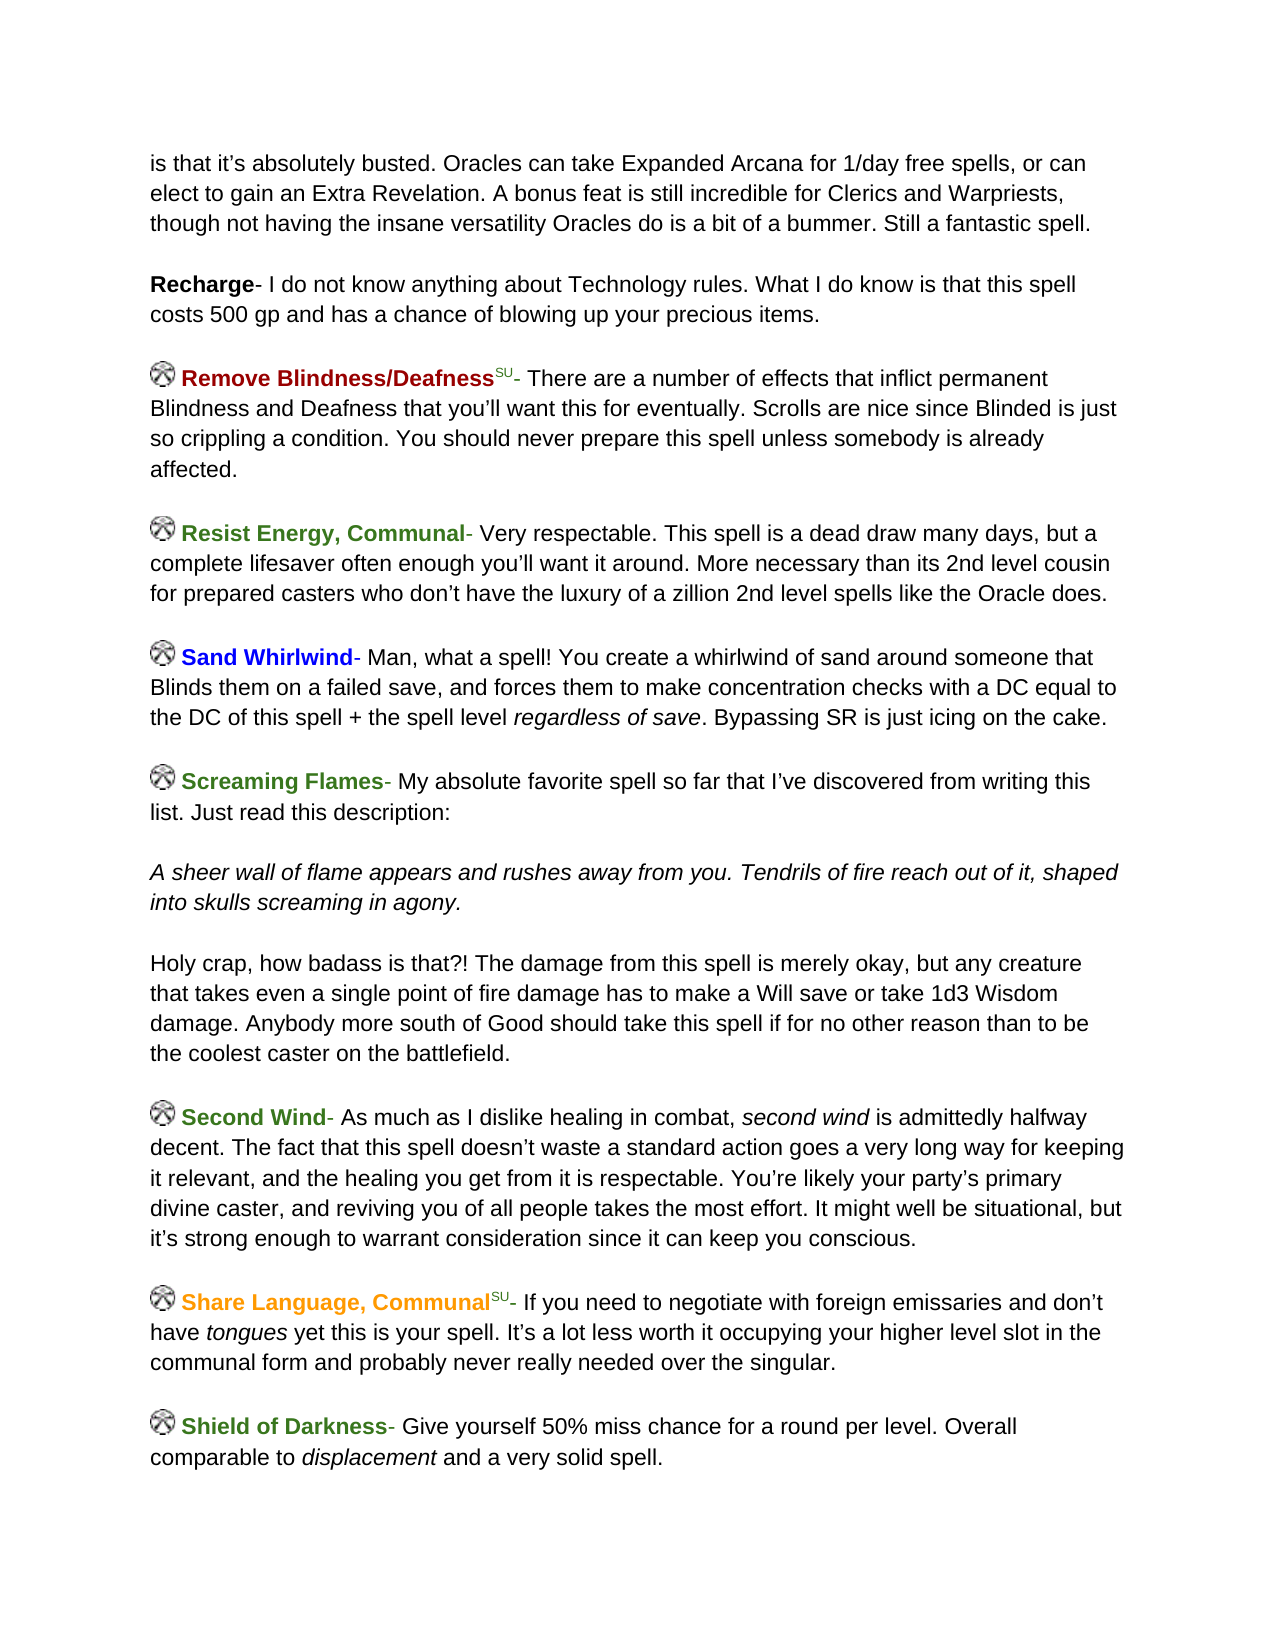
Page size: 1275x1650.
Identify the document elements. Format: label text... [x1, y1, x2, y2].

text A sheer wall of flame appears and rushes away from you. Tendrils of fire reach out of it, shaped into skulls screaming in agony. [150, 859, 1125, 916]
text Second Wind- As much as I dislike healing in combat, second wind is admittedly halfway decent. The fact that this spell doesn’t waste a standard action goes a very long way for keeping it relevant, and the healing you get from it is respectable. You’re likely your party’s primary divine caster, and reviving you of all people takes the most effort. It might well be situational, but it’s strong enough to warrant consideration since it can keep you conscious. [150, 1101, 1125, 1251]
text Holy crap, how badass is that?! The damage from this spell is merely okay, but any creature that takes even a single point of fire damage has to make a Will save or take 1d3 Wisdom damage. Anybody more south of Good should take this spell if for no other reason than to be the coolest caster on the battlefield. [150, 949, 1125, 1067]
text Screaming Flames- My absolute favorite spell so far that I’ve discovered from writing this list. Just read this description: [150, 765, 1125, 825]
picture [150, 361, 175, 387]
picture [150, 1285, 175, 1311]
text Share Language, CommunalSU- If you need to negotiate with foreign emissaries and don’t have tongues yet this is your spell. It’s a lot less worth it occupying your higher level slot in the communal form and probably never really needed over the singular. [150, 1285, 1125, 1376]
text is that it’s absolutely busted. Oracles can take Expanded Arcana for 1/day free spells, or can elect to gain an Extra Revelation. A bonus feat is still incredible for Clerics and Warpriests, though not having the insane versatility Oracles do is a bit of a bummer. Still a fantastic spell. [150, 150, 1125, 237]
text Sand Whirlwind- Man, what a spell! You create a whirlwind of sand around someone that Blinds them on a failed save, and forces them to make concentration checks with a DC equal to the DC of this spell + the spell level regardless of save. Bypassing SR is just icing on the cake. [150, 640, 1125, 731]
text Shield of Darkness- Give yourself 50% miss chance for a round per level. Overall comparable to displacement and a very solid spell. [150, 1410, 1125, 1470]
text Recharge- I do not know anything about Technology rules. What I do know is that this spell costs 500 gp and has a chance of blowing up your precious items. [150, 271, 1125, 327]
text Resist Energy, Communal- Very respectable. This spell is a dead draw many days, but a complete lifesaver often enough you’ll want it around. More necessary than its 2nd level cousin for prepared casters who don’t have the luxury of a zillion 2nd level spells like the Oracle does. [150, 516, 1125, 606]
picture [150, 764, 175, 790]
text Remove Blindness/DeafnessSU- There are a number of effects that inflict permanent Blindness and Deafness that you’ll want this for eventually. Scrolls are nice since Blinded is just so crippling a condition. You should never prepare this spell unless somebody is already affected. [150, 361, 1125, 482]
picture [150, 1100, 175, 1126]
picture [150, 516, 175, 541]
picture [150, 640, 175, 666]
picture [150, 1409, 175, 1435]
